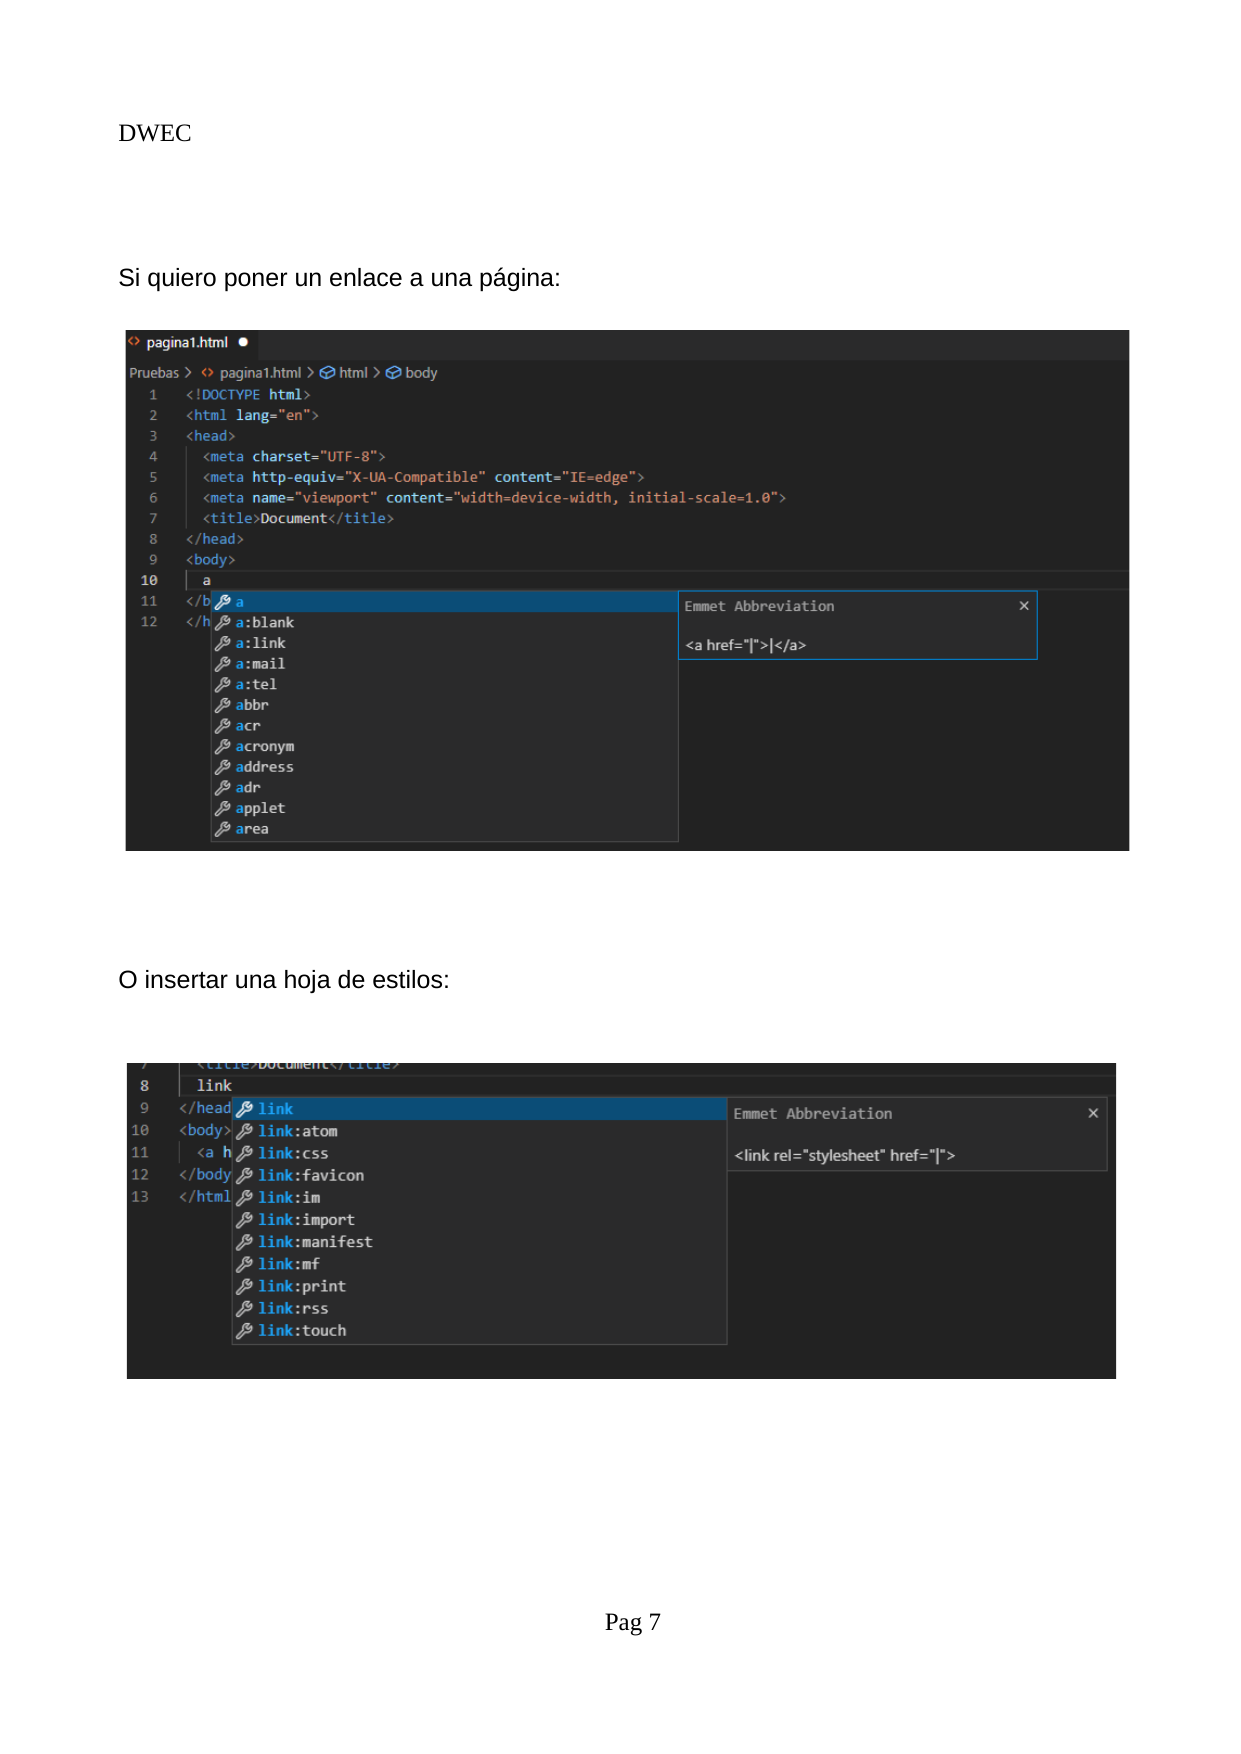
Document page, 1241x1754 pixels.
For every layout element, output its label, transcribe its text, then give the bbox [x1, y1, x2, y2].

picture [125, 330, 1130, 851]
picture [126, 1063, 1117, 1379]
text O insertar una hoja de estilos: [118, 966, 1122, 994]
text Si quiero poner un enlace a una página: [118, 263, 1122, 291]
